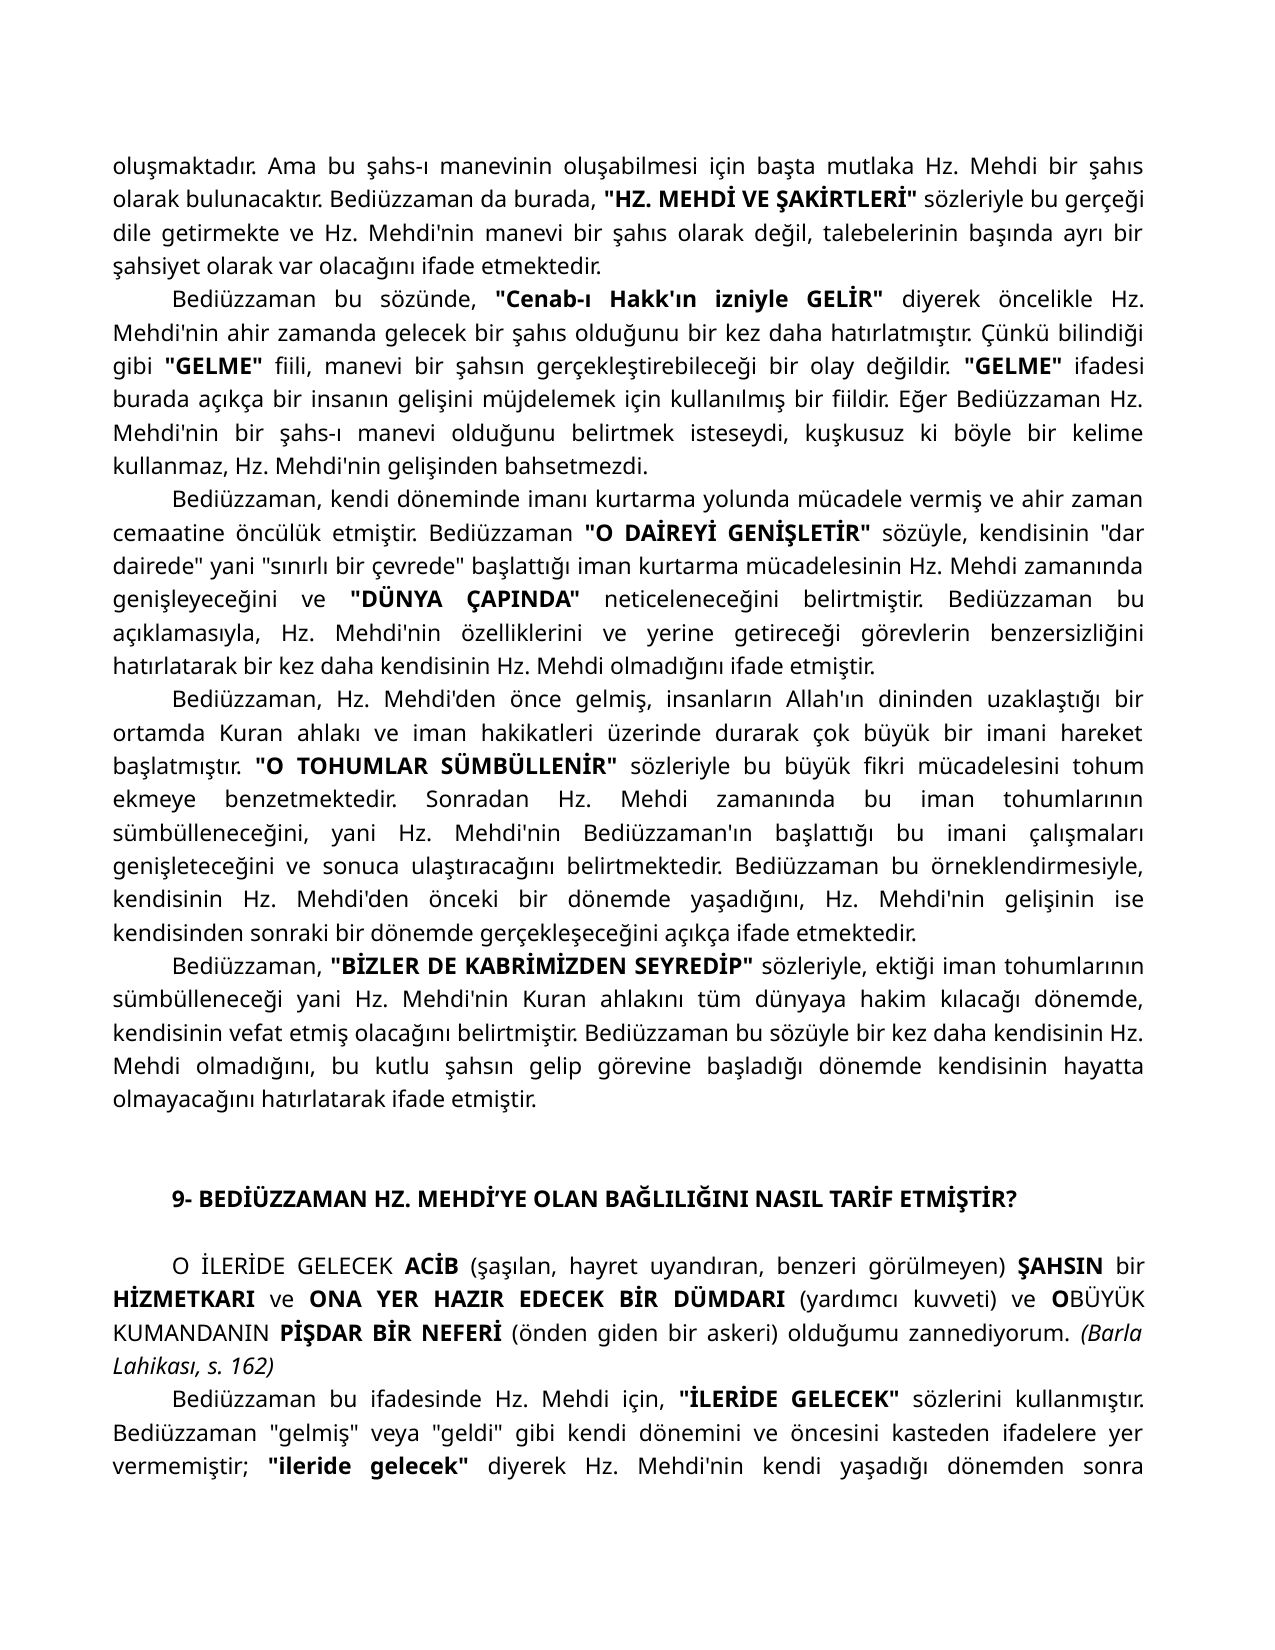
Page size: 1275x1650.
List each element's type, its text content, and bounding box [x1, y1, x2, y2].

text Bediüzzaman bu ifadesinde Hz. Mehdi için, "İLERİDE GELECEK" sözlerini kullanmıştır. Bediüzzaman "gelmiş" veya "geldi" gibi kendi dönemini ve öncesini kasteden ifadelere yer vermemiştir; "ileride gelecek" diyerek Hz. Mehdi'nin kendi yaşadığı dönemden sonra [112, 1381, 1145, 1481]
text Bediüzzaman, kendi döneminde imanı kurtarma yolunda mücadele vermiş ve ahir zaman cemaatine öncülük etmiştir. Bediüzzaman "O DAİREYİ GENİŞLETİR" sözüyle, kendisinin "dar dairede" yani "sınırlı bir çevrede" başlattığı iman kurtarma mücadelesinin Hz. Mehdi zamanında genişleyeceğini ve "DÜNYA ÇAPINDA" neticeleneceğini belirtmiştir. Bediüzzaman bu açıklamasıyla, Hz. Mehdi'nin özelliklerini ve yerine getireceği görevlerin benzersizliğini hatırlatarak bir kez daha kendisinin Hz. Mehdi olmadığını ifade etmiştir. [112, 481, 1145, 681]
text O İLERİDE GELECEK ACİB (şaşılan, hayret uyandıran, benzeri görülmeyen) ŞAHSIN bir HİZMETKARI ve ONA YER HAZIR EDECEK BİR DÜMDARI (yardımcı kuvveti) ve OBÜYÜK KUMANDANIN PİŞDAR BİR NEFERİ (önden giden bir askeri) olduğumu zannediyorum. (Barla Lahikası, s. 162) [112, 1248, 1145, 1381]
text oluşmaktadır. Ama bu şahs-ı manevinin oluşabilmesi için başta mutlaka Hz. Mehdi bir şahıs olarak bulunacaktır. Bediüzzaman da burada, "HZ. MEHDİ VE ŞAKİRTLERİ" sözleriyle bu gerçeği dile getirmekte ve Hz. Mehdi'nin manevi bir şahıs olarak değil, talebelerinin başında ayrı bir şahsiyet olarak var olacağını ifade etmektedir. [112, 148, 1145, 281]
text 9- BEDİÜZZAMAN HZ. MEHDİ’YE OLAN BAĞLILIĞINI NASIL TARİF ETMİŞTİR? [112, 1181, 1145, 1214]
text Bediüzzaman bu sözünde, "Cenab-ı Hakk'ın izniyle GELİR" diyerek öncelikle Hz. Mehdi'nin ahir zamanda gelecek bir şahıs olduğunu bir kez daha hatırlatmıştır. Çünkü bilindiği gibi "GELME" fiili, manevi bir şahsın gerçekleştirebileceği bir olay değildir. "GELME" ifadesi burada açıkça bir insanın gelişini müjdelemek için kullanılmış bir fiildir. Eğer Bediüzzaman Hz. Mehdi'nin bir şahs-ı manevi olduğunu belirtmek isteseydi, kuşkusuz ki böyle bir kelime kullanmaz, Hz. Mehdi'nin gelişinden bahsetmezdi. [112, 281, 1145, 481]
text Bediüzzaman, "BİZLER DE KABRİMİZDEN SEYREDİP" sözleriyle, ektiği iman tohumlarının sümbülleneceği yani Hz. Mehdi'nin Kuran ahlakını tüm dünyaya hakim kılacağı dönemde, kendisinin vefat etmiş olacağını belirtmiştir. Bediüzzaman bu sözüyle bir kez daha kendisinin Hz. Mehdi olmadığını, bu kutlu şahsın gelip görevine başladığı dönemde kendisinin hayatta olmayacağını hatırlatarak ifade etmiştir. [112, 948, 1145, 1114]
text Bediüzzaman, Hz. Mehdi'den önce gelmiş, insanların Allah'ın dininden uzaklaştığı bir ortamda Kuran ahlakı ve iman hakikatleri üzerinde durarak çok büyük bir imani hareket başlatmıştır. "O TOHUMLAR SÜMBÜLLENİR" sözleriyle bu büyük fikri mücadelesini tohum ekmeye benzetmektedir. Sonradan Hz. Mehdi zamanında bu iman tohumlarının sümbülleneceğini, yani Hz. Mehdi'nin Bediüzzaman'ın başlattığı bu imani çalışmaları genişleteceğini ve sonuca ulaştıracağını belirtmektedir. Bediüzzaman bu örneklendirmesiyle, kendisinin Hz. Mehdi'den önceki bir dönemde yaşadığını, Hz. Mehdi'nin gelişinin ise kendisinden sonraki bir dönemde gerçekleşeceğini açıkça ifade etmektedir. [112, 681, 1145, 948]
